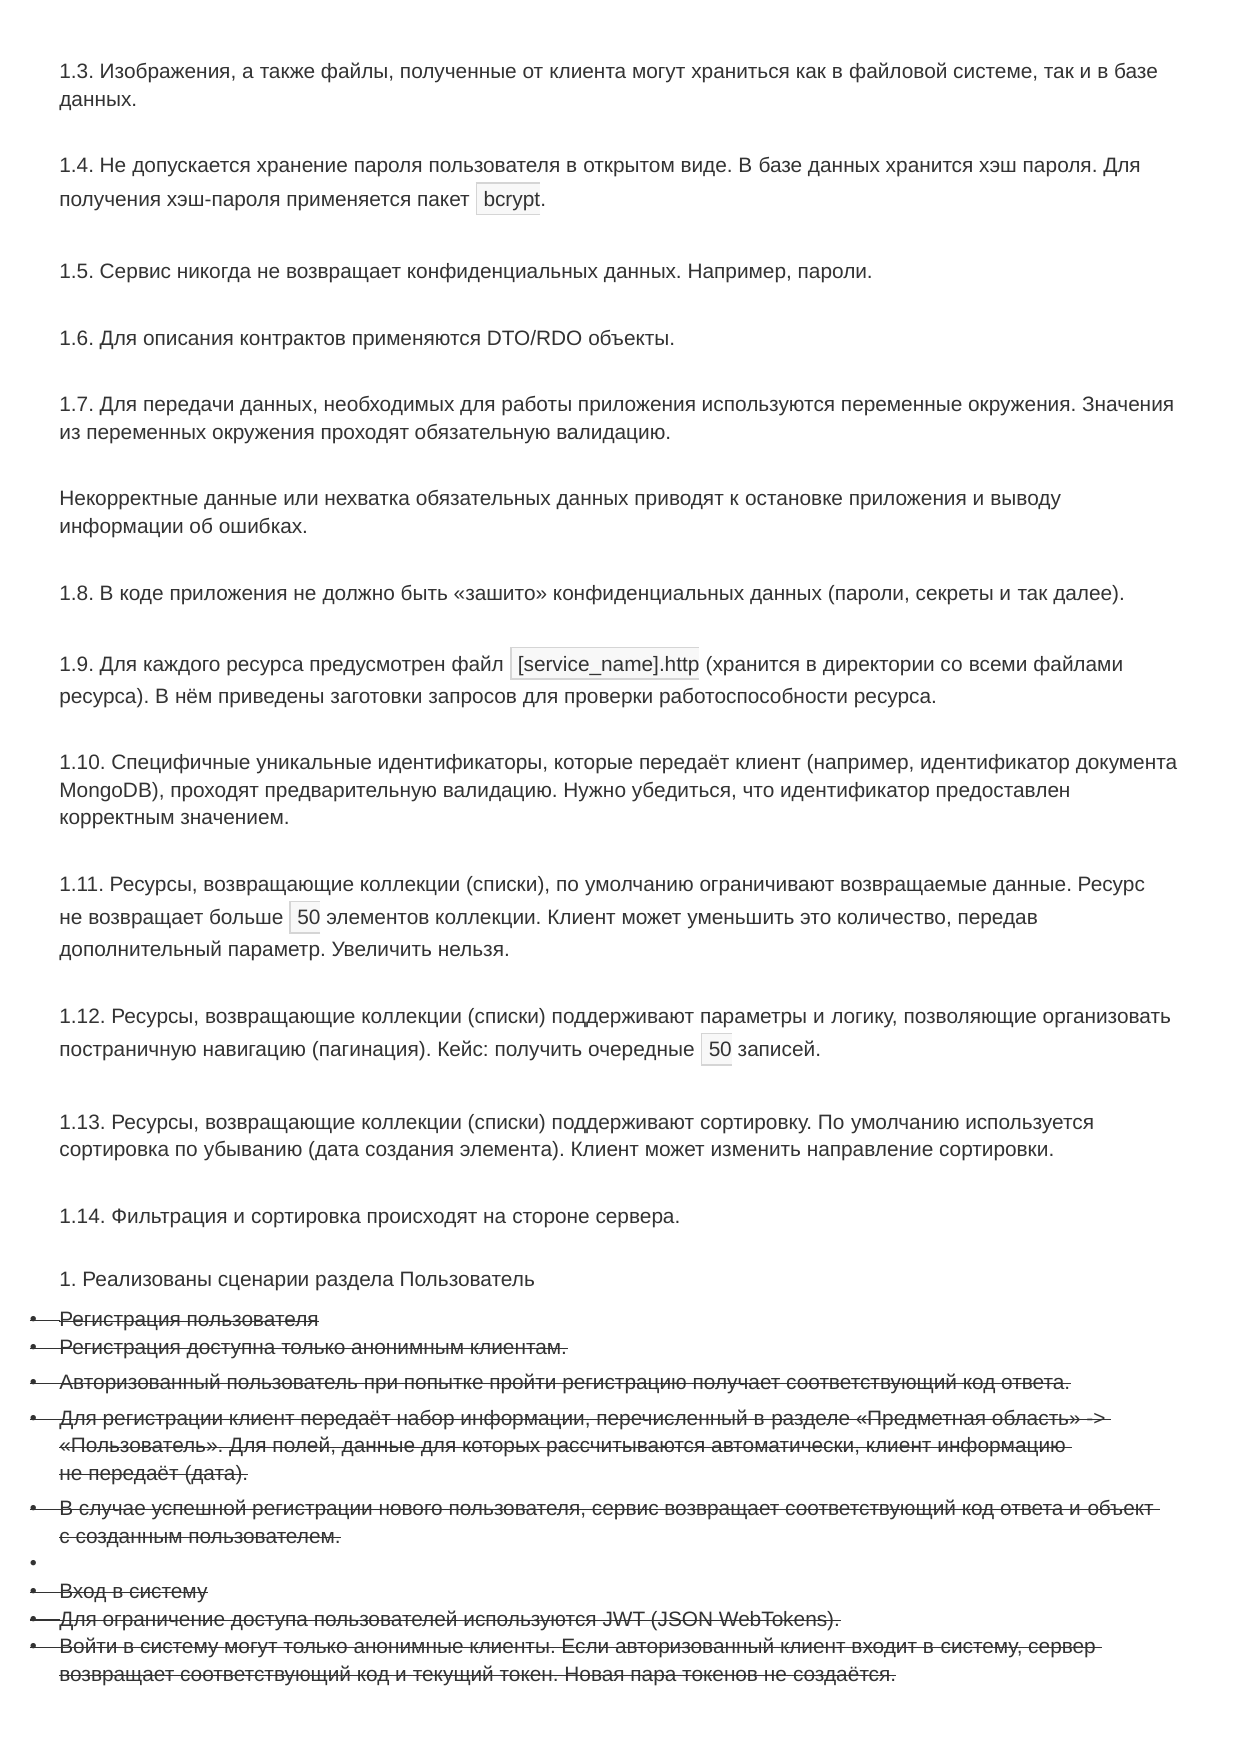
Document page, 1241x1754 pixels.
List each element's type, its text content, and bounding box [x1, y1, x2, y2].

text 1.3. Изображения, а также файлы, полученные от клиента могут храниться как в файловой системе, так и в базе данных. [59, 59, 1181, 111]
text 1.8. В коде приложения не должно быть «зашито» конфиденциальных данных (пароли, секреты и так далее). [59, 580, 1181, 604]
text 1.7. Для передачи данных, необходимых для работы приложения используются переменные окружения. Значения из переменных окружения проходят обязательную валидацию. [59, 392, 1181, 444]
text 1.9. Для каждого ресурса предусмотрен файл [service_name].http (хранится в директории со всеми файлами ресурса). В нём приведены заготовки запросов для проверки работоспособности ресурса. [59, 647, 1181, 707]
text 1.14. Фильтрация и сортировка происходят на стороне сервера. [59, 1204, 1181, 1228]
text 1.10. Специфичные уникальные идентификаторы, которые передаёт клиент (например, идентификатор документа MongoDB), проходят предварительную валидацию. Нужно убедиться, что идентификатор предоставлен корректным значением. [59, 750, 1181, 829]
subtitle 1. Реализованы сценарии раздела Пользователь [59, 1267, 1181, 1291]
list Войти в систему могут только анонимные клиенты. Если авторизованный клиент входит в систему, сервер возвращает соответствующий код и текущий токен. Новая пара токенов не создаётся. [59, 1634, 1181, 1686]
text 1.11. Ресурсы, возвращающие коллекции (списки), по умолчанию ограничивают возвращаемые данные. Ресурс не возвращает больше 50 элементов коллекции. Клиент может уменьшить это количество, передав дополнительный параметр. Увеличить нельзя. [59, 872, 1181, 961]
list В случае успешной регистрации нового пользователя, сервис возвращает соответствующий код ответа и объект с созданным пользователем. [59, 1496, 1181, 1548]
list Вход в систему [59, 1579, 1181, 1603]
text 1.12. Ресурсы, возвращающие коллекции (списки) поддерживают параметры и логику, позволяющие организовать постраничную навигацию (пагинация). Кейс: получить очередные 50 записей. [59, 1004, 1181, 1066]
text Некорректные данные или нехватка обязательных данных приводят к остановке приложения и выводу информации об ошибках. [59, 486, 1181, 538]
list Для регистрации клиент передаёт набор информации, перечисленный в разделе «Предметная область» -> «Пользователь». Для полей, данные для которых рассчитываются автоматически, клиент информацию не передаёт (дата). [59, 1406, 1181, 1485]
list Авторизованный пользователь при попытке пройти регистрацию получает соответствующий код ответа. [59, 1370, 1181, 1394]
list Регистрация доступна только анонимным клиентам. [59, 1335, 1181, 1359]
list Регистрация пользователя [59, 1307, 1181, 1331]
list Для ограничение доступа пользователей используются JWT (JSON WebTokens). [59, 1606, 1181, 1630]
text 1.6. Для описания контрактов применяются DTO/RDO объекты. [59, 326, 1181, 349]
text 1.4. Не допускается хранение пароля пользователя в открытом виде. В базе данных хранится хэш пароля. Для получения хэш-пароля применяется пакет bcrypt. [59, 153, 1181, 215]
text 1.5. Сервис никогда не возвращает конфиденциальных данных. Например, пароли. [59, 259, 1181, 283]
text 1.13. Ресурсы, возвращающие коллекции (списки) поддерживают сортировку. По умолчанию используется сортировка по убыванию (дата создания элемента). Клиент может изменить направление сортировки. [59, 1110, 1181, 1161]
